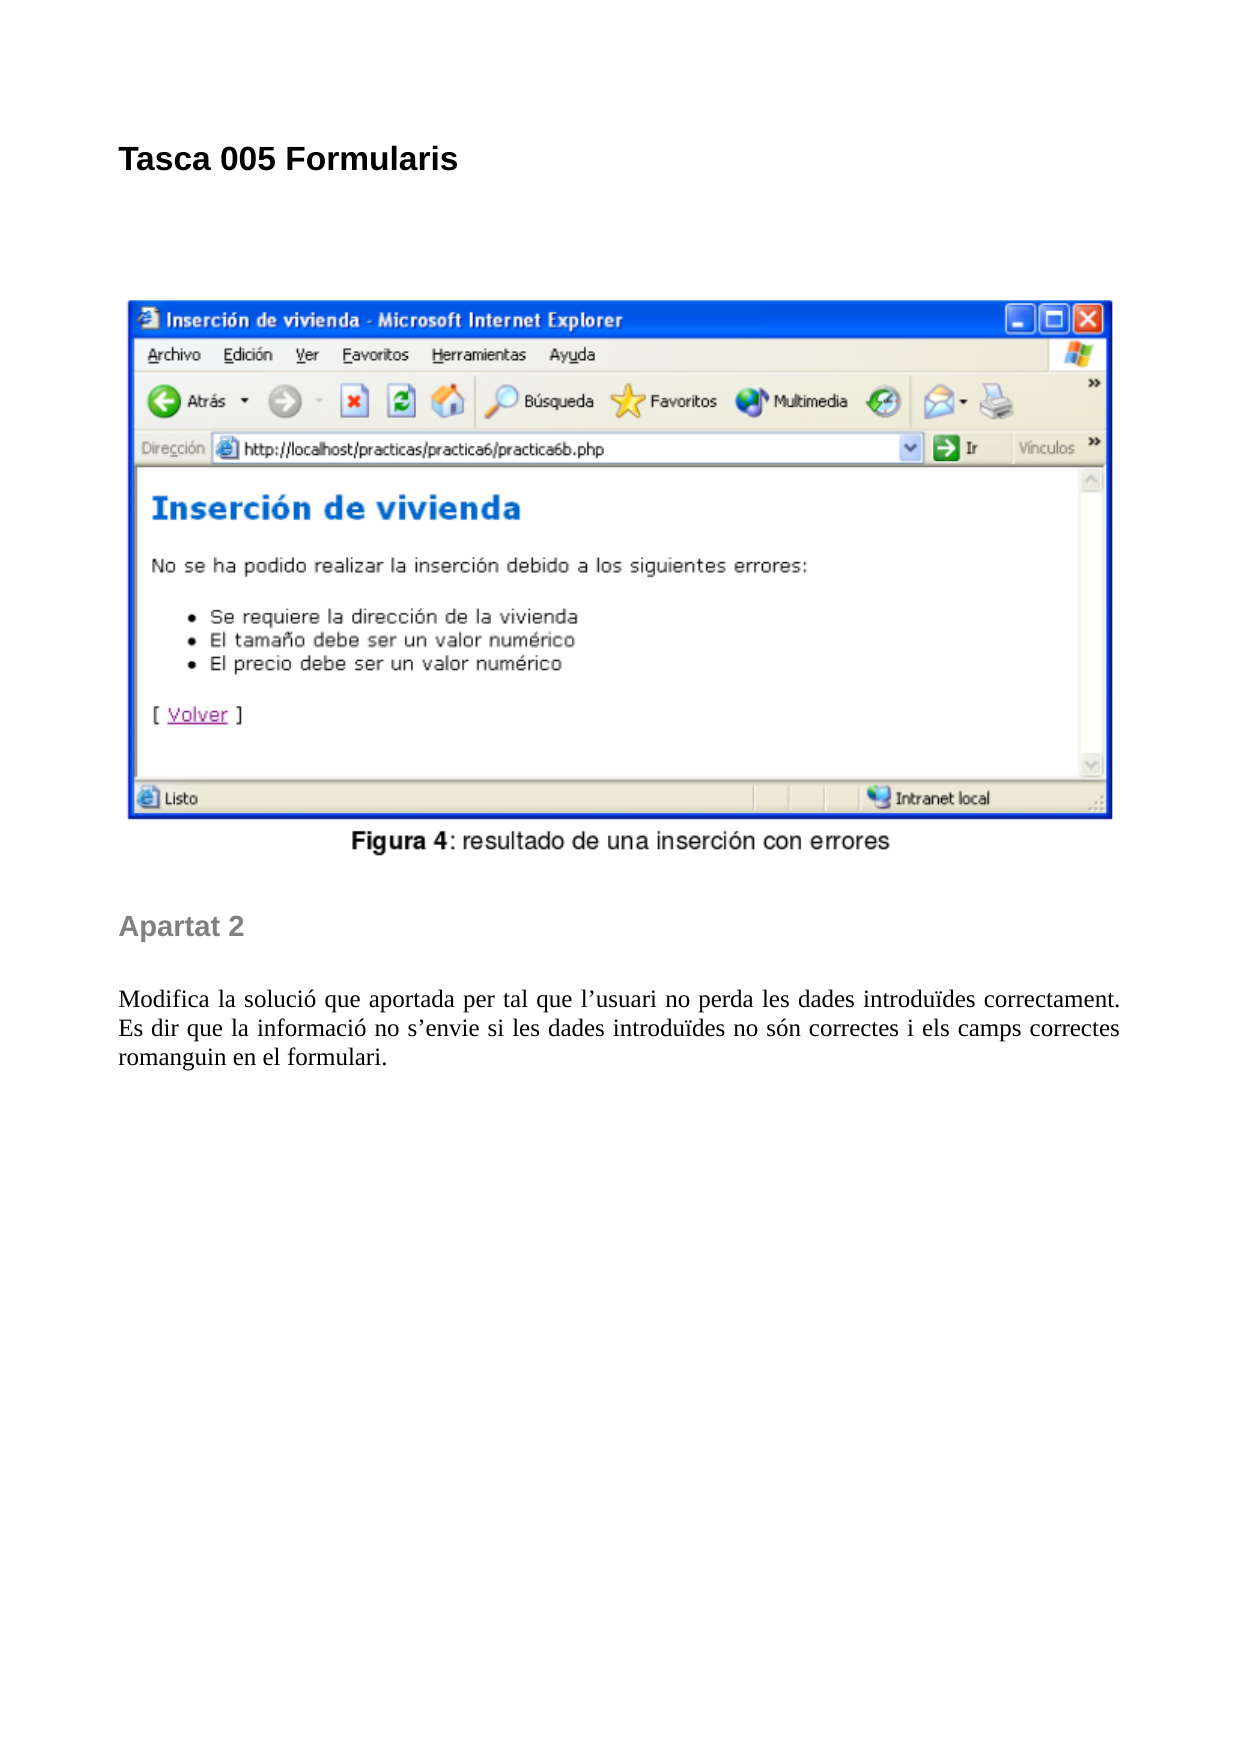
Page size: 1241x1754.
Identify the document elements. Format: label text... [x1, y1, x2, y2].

subtitle Apartat 2 [118, 909, 1122, 943]
picture [118, 293, 1123, 866]
text Modifica la solució que aportada per tal que l’usuari no perda les dades introduïdes correctament. Es dir que la informació no s’envie si les dades introduïdes no són correctes i els camps correctes romanguin en el formulari. [118, 984, 1122, 1070]
